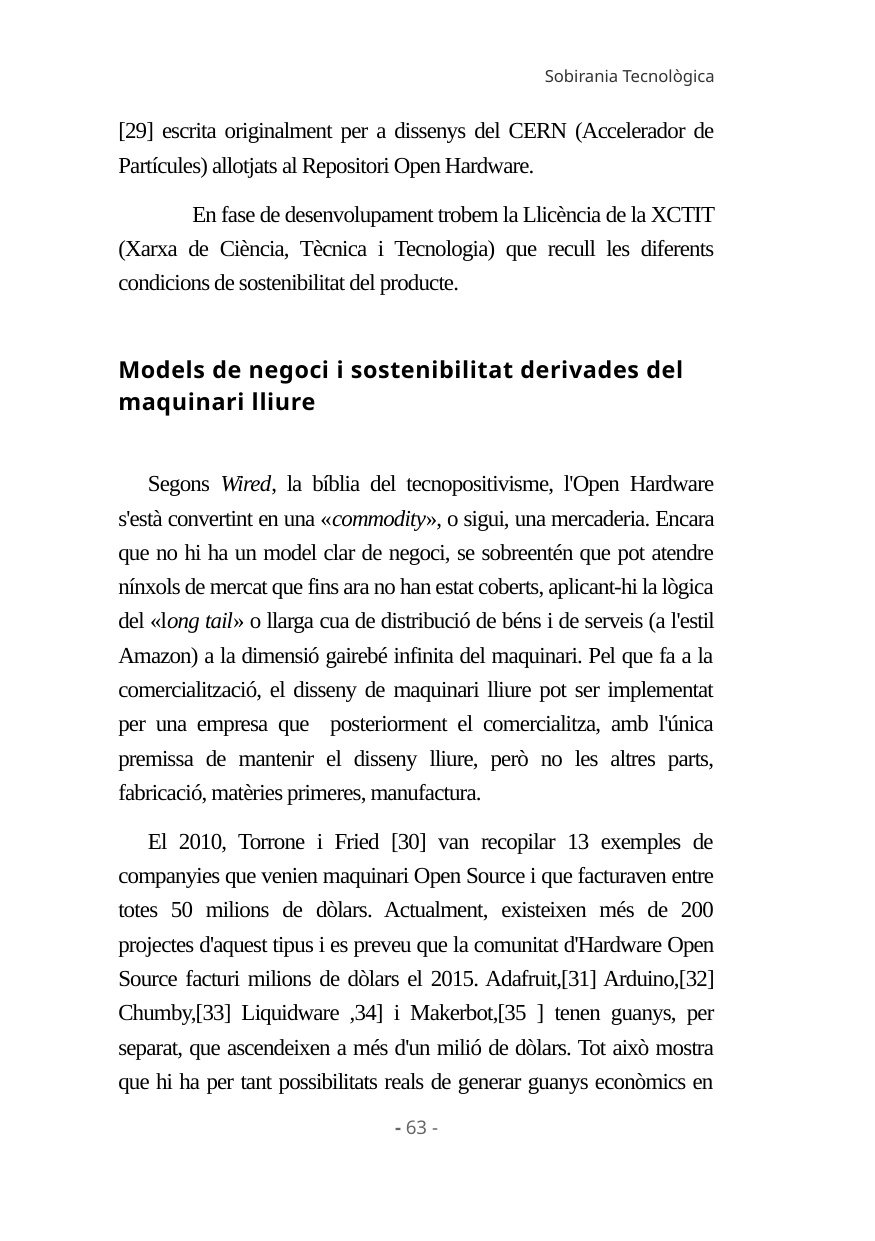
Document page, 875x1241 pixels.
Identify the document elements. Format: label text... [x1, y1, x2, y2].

text El 2010, Torrone i Fried [30] van recopilar 13 exemples de companyies que venien maquinari Open Source i que facturaven entre totes 50 milions de dòlars. Actualment, existeixen més de 200 projectes d'aquest tipus i es preveu que la comunitat d'Hardware Open Source facturi milions de dòlars el 2015. Adafruit,[31] Arduino,[32] Chumby,[33] Liquidware ,34] i Makerbot,[35 ] tenen guanys, per separat, que ascendeixen a més d'un milió de dòlars. Tot això mostra que hi ha per tant possibilitats reals de generar guanys econòmics en [118, 822, 714, 1096]
text En fase de desenvolupament trobem la Llicència de la XCTIT (Xarxa de Ciència, Tècnica i Tecnologia) que recull les diferents condicions de sostenibilitat del producte. [118, 195, 714, 297]
text [29] escrita originalment per a dissenys del CERN (Accelerador de Partícules) allotjats al Repositori Open Hardware. [118, 111, 714, 180]
text Segons Wired, la bíblia del tecnopositivisme, l'Open Hardware s'està convertint en una «commodity», o sigui, una mercaderia. Encara que no hi ha un model clar de negoci, se sobreentén que pot atendre nínxols de mercat que fins ara no han estat coberts, aplicant-hi la lògica del «long tail» o llarga cua de distribució de béns i de serveis (a l'estil Amazon) a la dimensió gairebé infinita del maquinari. Pel que fa a la comercialització, el disseny de maquinari lliure pot ser implementat per una empresa que posteriorment el comercialitza, amb l'única premissa de mantenir el disseny lliure, però no les altres parts, fabricació, matèries primeres, manufactura. [118, 464, 714, 807]
subtitle Models de negoci i sostenibilitat derivades del maquinari lliure [118, 354, 714, 417]
